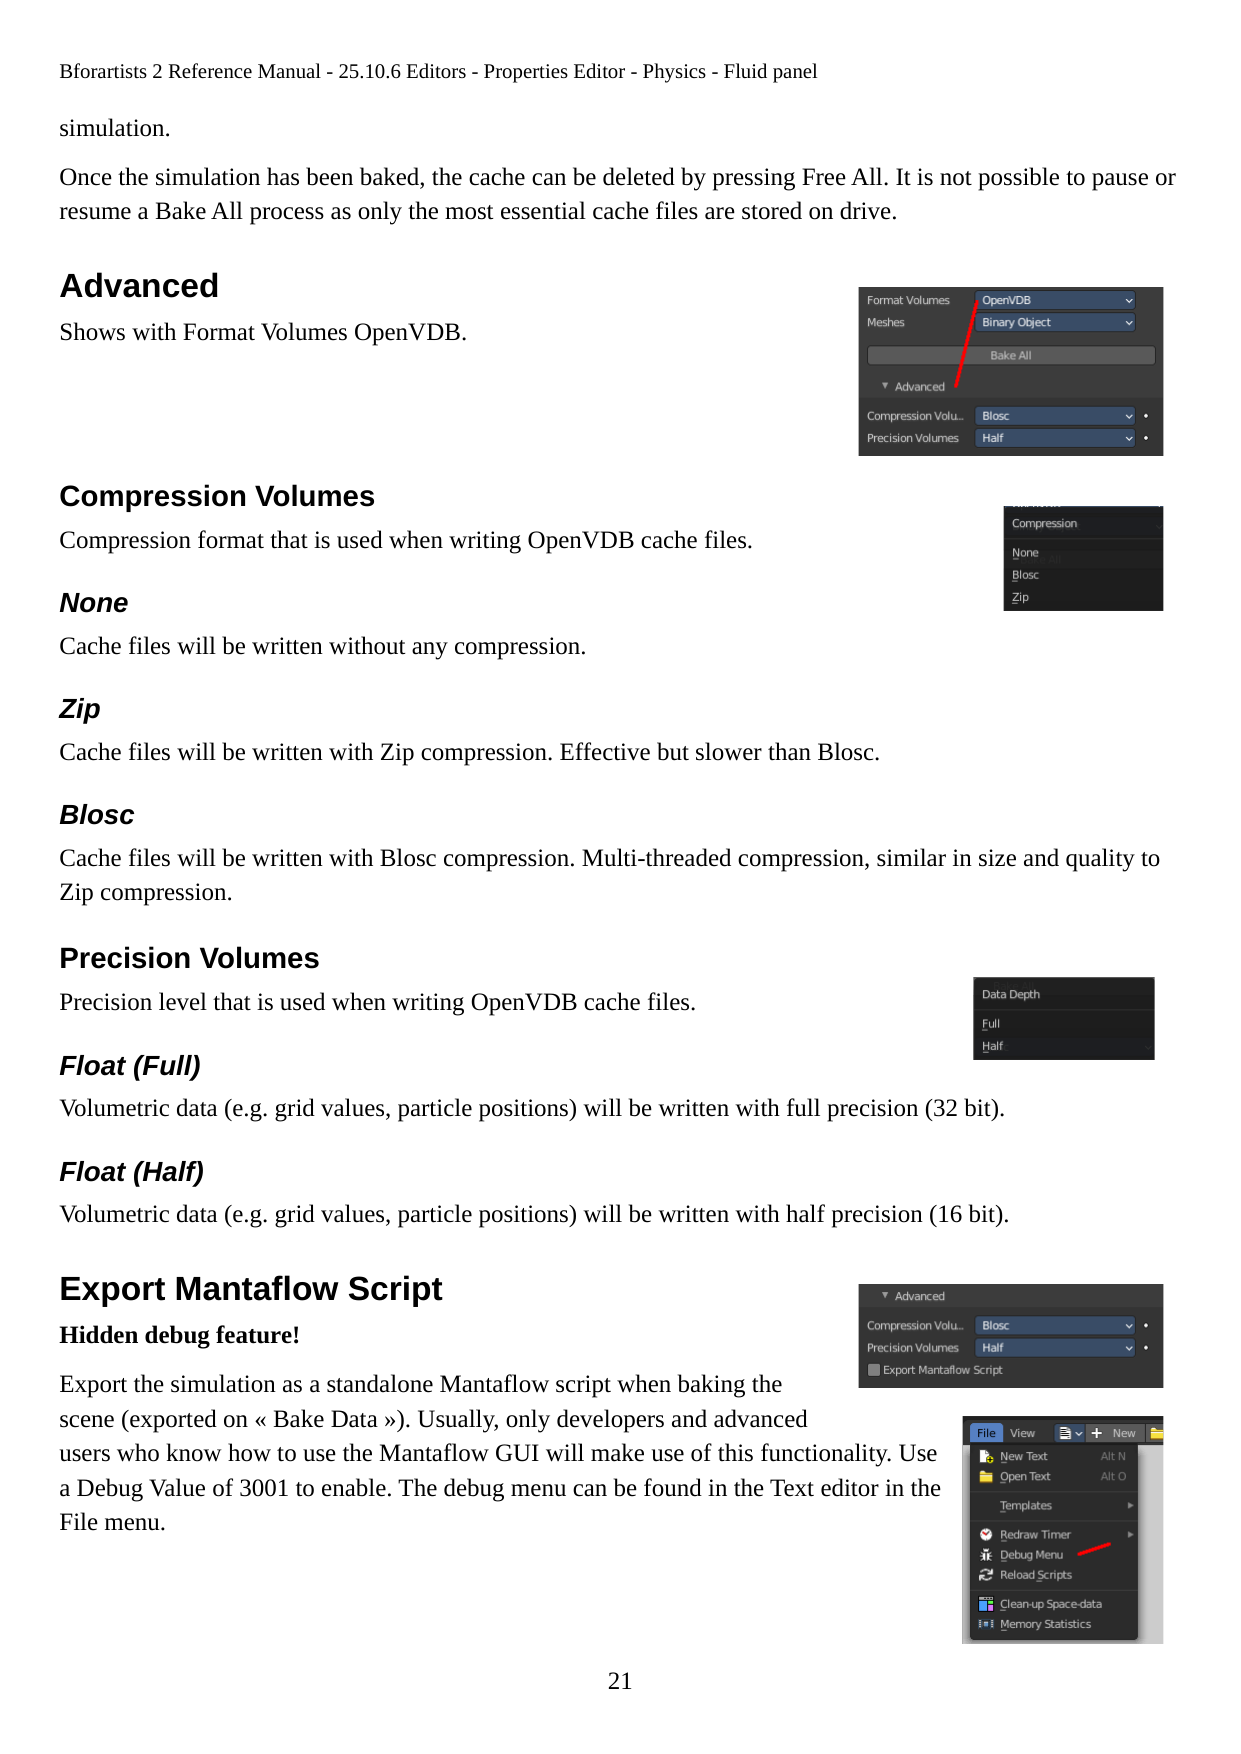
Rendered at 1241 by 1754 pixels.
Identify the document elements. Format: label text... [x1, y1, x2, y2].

picture [858, 287, 1164, 456]
text Cache files will be written with Blosc compression. Multi-threaded compression, similar in size and quality to Zip compression. [59, 843, 1181, 906]
picture [858, 1284, 1164, 1388]
text Cache files will be written without any compression. [59, 631, 1181, 660]
subtitle Export Mantaflow Script [59, 1269, 1181, 1308]
text simulation. [59, 113, 1181, 141]
subtitle Zip [59, 693, 1181, 724]
subtitle Blosc [59, 799, 1181, 831]
subtitle Precision Volumes [59, 941, 1181, 975]
subtitle Float (Half) [59, 1155, 1181, 1187]
text Volumetric data (e.g. grid values, particle positions) will be written with half precision (16 bit). [59, 1199, 1181, 1228]
text Precision level that is used when writing OpenVDB cache files. [59, 987, 973, 1016]
text Shows with Format Volumes OpenVDB. [59, 317, 858, 346]
text [1164, 1320, 1181, 1349]
subtitle Advanced [59, 266, 1181, 305]
subtitle None [59, 587, 1181, 619]
text Hidden debug feature! [59, 1320, 858, 1349]
text Cache files will be written with Zip compression. Effective but slower than Blosc. [59, 737, 1181, 766]
picture [973, 977, 1155, 1060]
picture [1003, 506, 1164, 611]
text Export the simulation as a standalone Mantaflow script when baking the scene (exported on « Bake Data »). Usually, only developers and advanced users who know how to use the Mantaflow GUI will make use of this functionality. Use a Debug Value of 3001 to enable. The debug menu can be found in the Text editor in the File menu. [59, 1369, 1181, 1536]
picture [962, 1416, 1164, 1644]
text Volumetric data (e.g. grid values, particle positions) will be written with full precision (32 bit). [59, 1093, 1181, 1122]
text Once the simulation has been baked, the cache can be deleted by pressing Free All. It is not possible to pause or resume a Bake All process as only the most essential cache files are stored on drive. [59, 162, 1181, 225]
subtitle Compression Volumes [59, 479, 1181, 513]
subtitle Float (Full) [59, 1049, 1181, 1081]
text Compression format that is used when writing OpenVDB cache files. [59, 525, 1003, 554]
